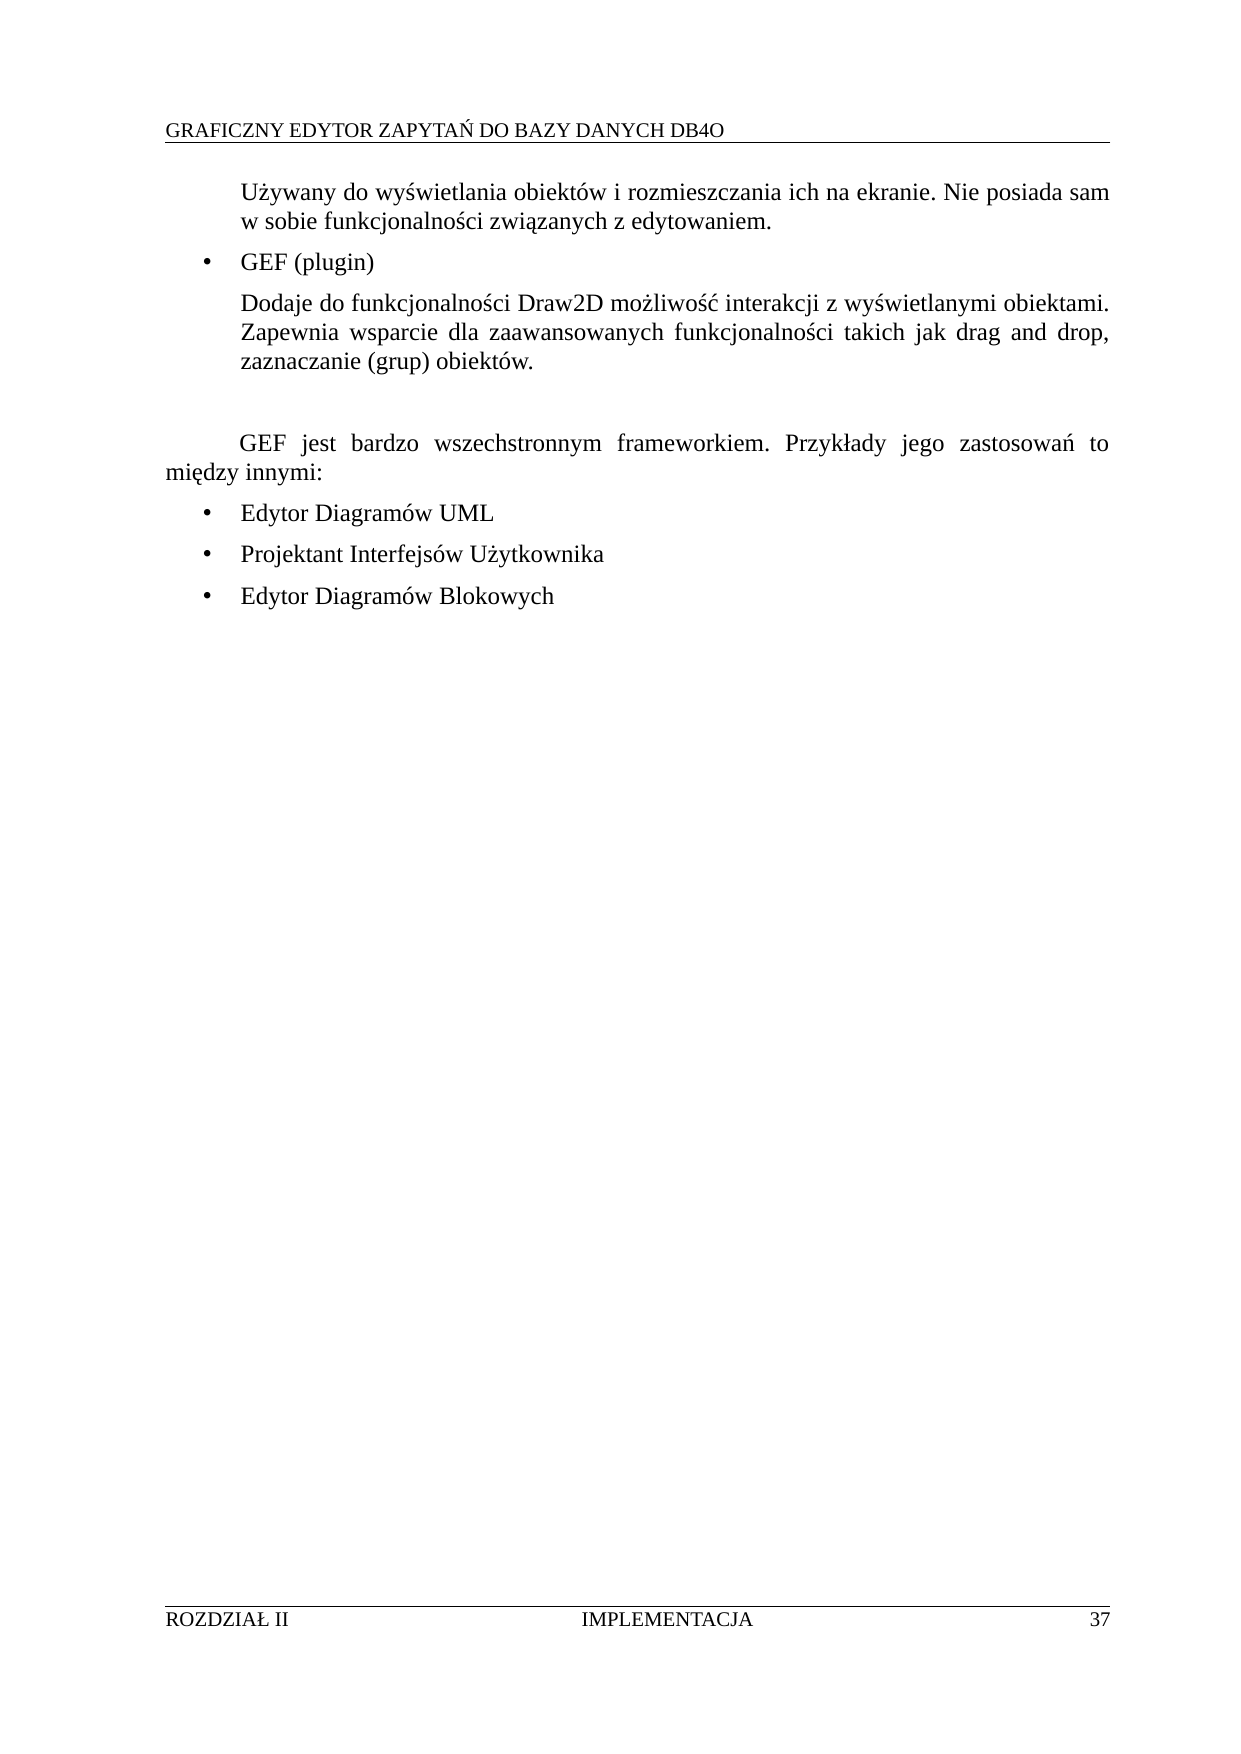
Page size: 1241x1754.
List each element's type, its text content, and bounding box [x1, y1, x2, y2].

list Edytor Diagramów UML [203, 498, 1110, 527]
list Dodaje do funkcjonalności Draw2D możliwość interakcji z wyświetlanymi obiektami. Zapewnia wsparcie dla zaawansowanych funkcjonalności takich jak drag and drop, zaznaczanie (grup) obiektów. [203, 288, 1110, 374]
list Używany do wyświetlania obiektów i rozmieszczania ich na ekranie. Nie posiada sam w sobie funkcjonalności związanych z edytowaniem. [203, 177, 1110, 234]
list Projektant Interfejsów Użytkownika [203, 539, 1110, 568]
text GEF jest bardzo wszechstronnym frameworkiem. Przykłady jego zastosowań to między innymi: [165, 428, 1110, 486]
list Edytor Diagramów Blokowych [203, 581, 1110, 609]
list GEF (plugin) [203, 247, 1110, 276]
